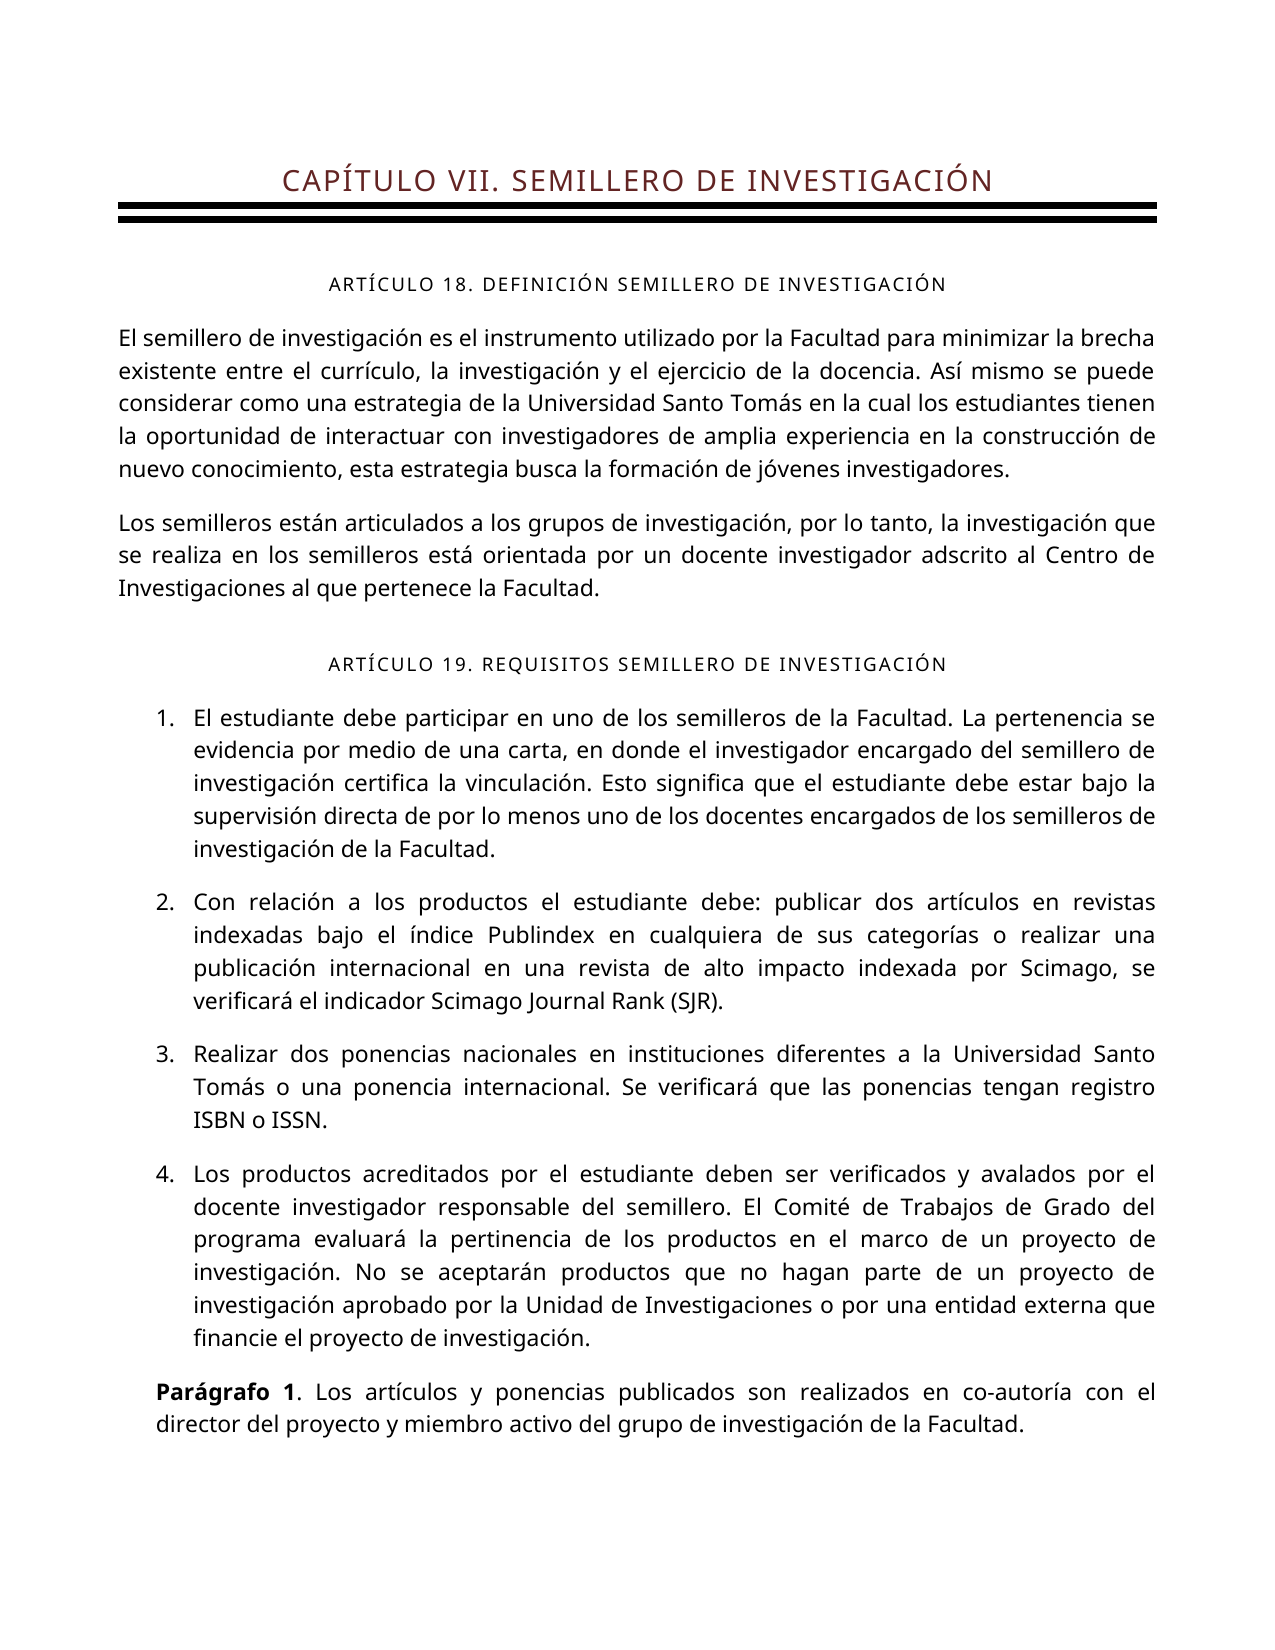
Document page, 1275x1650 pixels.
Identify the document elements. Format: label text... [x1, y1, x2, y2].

text El semillero de investigación es el instrumento utilizado por la Facultad para minimizar la brecha existente entre el currículo, la investigación y el ejercicio de la docencia. Así mismo se puede considerar como una estrategia de la Universidad Santo Tomás en la cual los estudiantes tienen la oportunidad de interactuar con investigadores de amplia experiencia en la construcción de nuevo conocimiento, esta estrategia busca la formación de jóvenes investigadores. [118, 322, 1157, 484]
subtitle Capítulo VII. SEMILLERO DE INVESTIGACIÓN [118, 160, 1157, 202]
list Los productos acreditados por el estudiante deben ser verificados y avalados por el docente investigador responsable del semillero. El Comité de Trabajos de Grado del programa evaluará la pertinencia de los productos en el marco de un proyecto de investigación. No se aceptarán productos que no hagan parte de un proyecto de investigación aprobado por la Unidad de Investigaciones o por una entidad externa que financie el proyecto de investigación. [156, 1158, 1157, 1353]
text Parágrafo 1. Los artículos y ponencias publicados son realizados en co-autoría con el director del proyecto y miembro activo del grupo de investigación de la Facultad. [156, 1375, 1157, 1439]
subtitle Artículo 18. Definición semillero de investigación [118, 271, 1157, 297]
subtitle [118, 209, 1157, 216]
subtitle Artículo 19. REQUISITOS semillero de investigación [118, 651, 1157, 676]
list Realizar dos ponencias nacionales en instituciones diferentes a la Universidad Santo Tomás o una ponencia internacional. Se verificará que las ponencias tengan registro ISBN o ISSN. [156, 1038, 1157, 1135]
list El estudiante debe participar en uno de los semilleros de la Facultad. La pertenencia se evidencia por medio de una carta, en donde el investigador encargado del semillero de investigación certifica la vinculación. Esto significa que el estudiante debe estar bajo la supervisión directa de por lo menos uno de los docentes encargados de los semilleros de investigación de la Facultad. [156, 701, 1157, 864]
text Los semilleros están articulados a los grupos de investigación, por lo tanto, la investigación que se realiza en los semilleros está orientada por un docente investigador adscrito al Centro de Investigaciones al que pertenece la Facultad. [118, 507, 1157, 603]
list Con relación a los productos el estudiante debe: publicar dos artículos en revistas indexadas bajo el índice Publindex en cualquiera de sus categorías o realizar una publicación internacional en una revista de alto impacto indexada por Scimago, se verificará el indicador Scimago Journal Rank (SJR). [156, 886, 1157, 1016]
